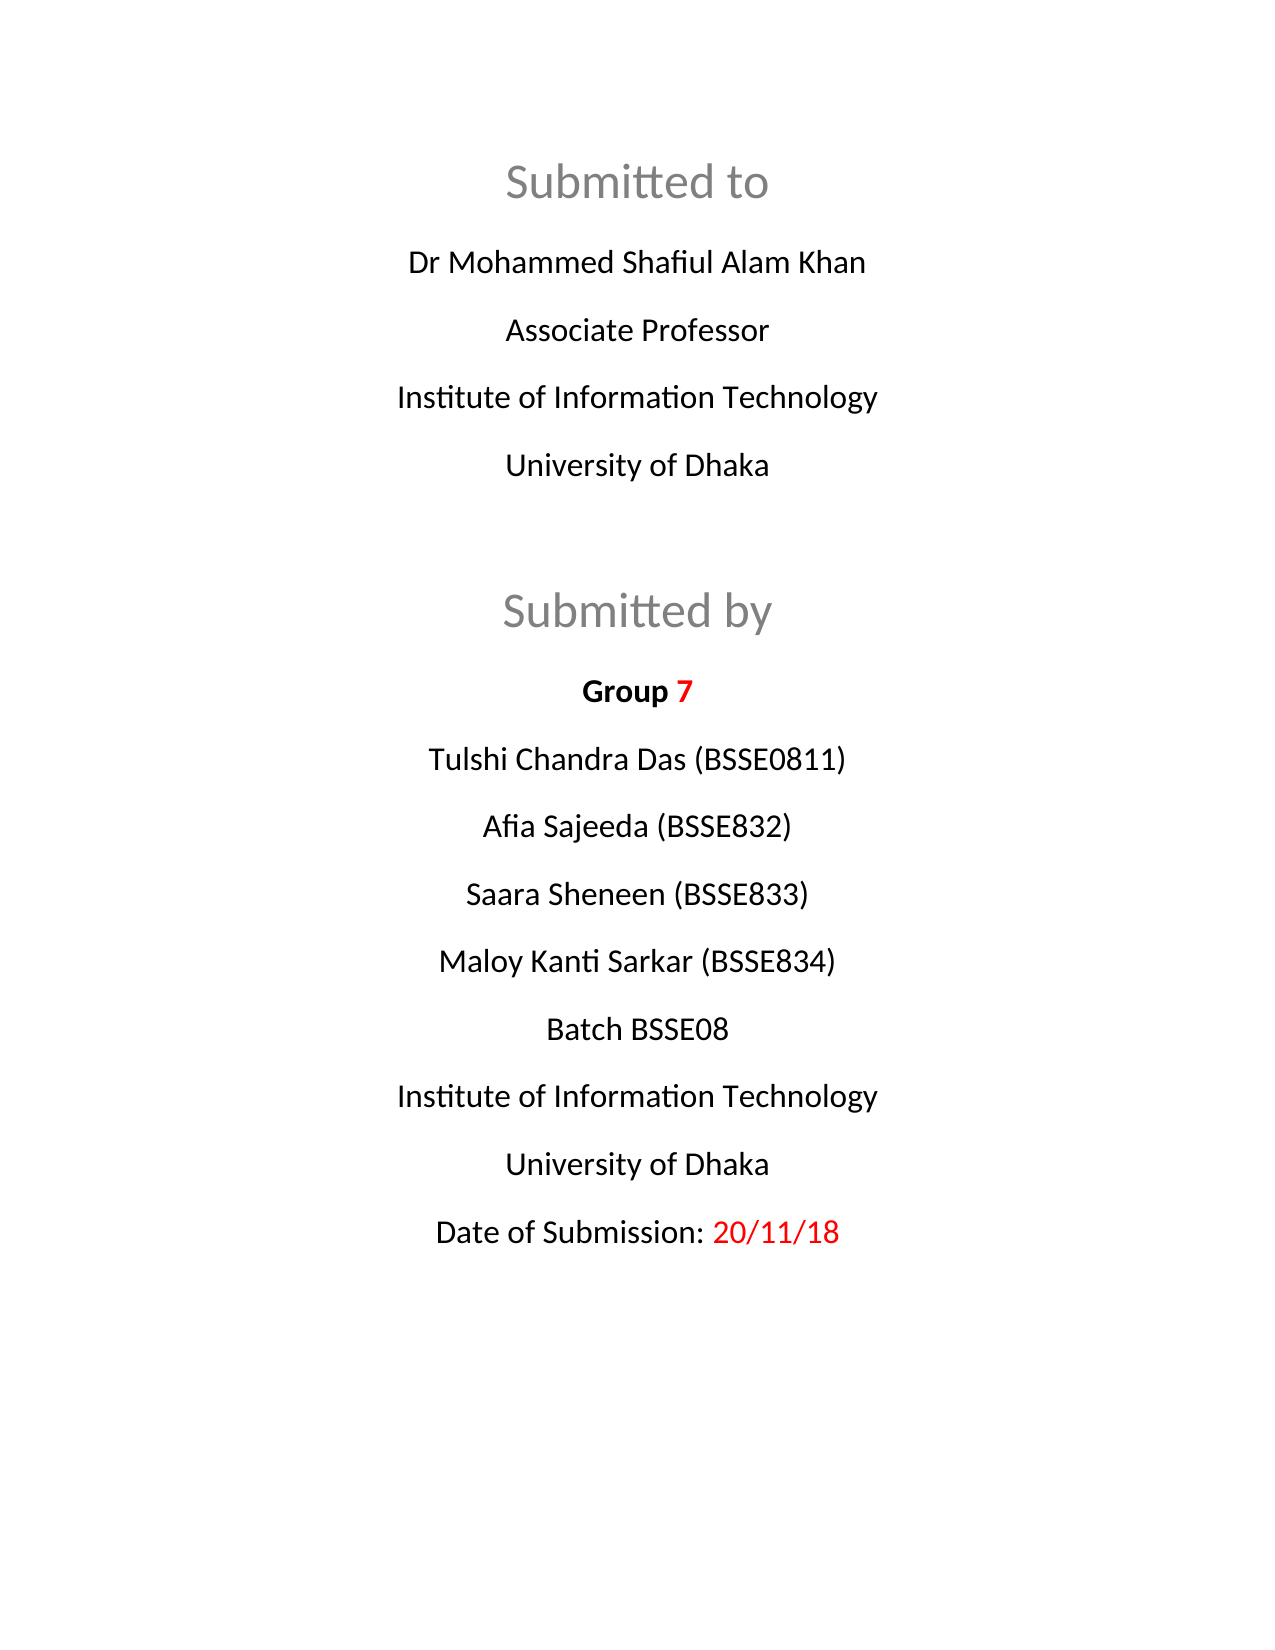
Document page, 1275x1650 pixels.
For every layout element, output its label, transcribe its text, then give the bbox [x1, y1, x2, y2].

text Dr Mohammed Shafiul Alam Khan [150, 241, 1125, 282]
text Saara Sheneen (BSSE833) [150, 873, 1125, 913]
text Submitted by [150, 579, 1125, 640]
text Institute of Information Technology [150, 1076, 1125, 1116]
text Date of Submission: 20/11/18 [150, 1211, 1125, 1251]
text Maloy Kanti Sarkar (BSSE834) [150, 940, 1125, 981]
text University of Dhaka [150, 1143, 1125, 1184]
text Batch BSSE08 [150, 1008, 1125, 1049]
text University of Dhaka [150, 444, 1125, 484]
text Tulshi Chandra Das (BSSE0811) [150, 737, 1125, 778]
text Submitted to [150, 150, 1125, 211]
text Afia Sajeeda (BSSE832) [150, 805, 1125, 846]
text Associate Professor [150, 308, 1125, 349]
text Institute of Information Technology [150, 376, 1125, 417]
text Group 7 [150, 670, 1125, 711]
